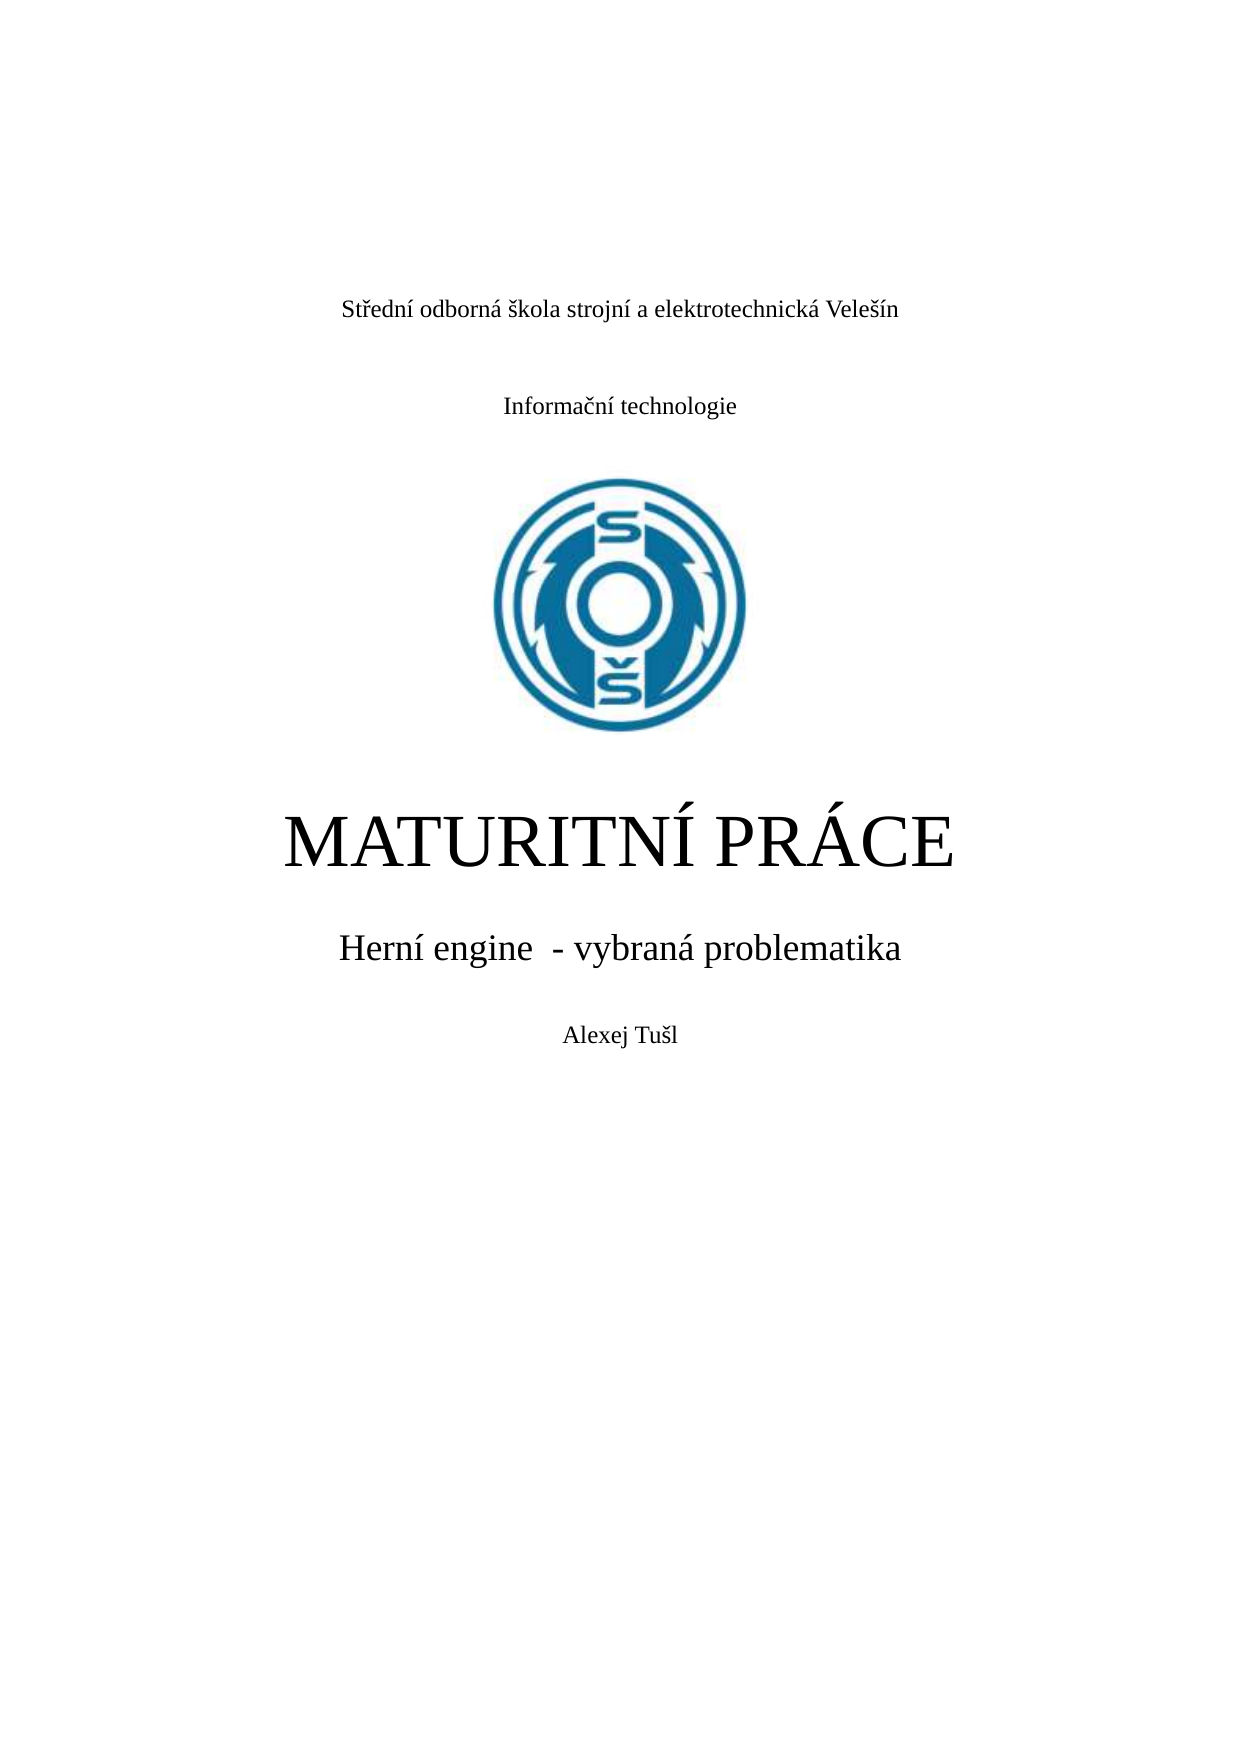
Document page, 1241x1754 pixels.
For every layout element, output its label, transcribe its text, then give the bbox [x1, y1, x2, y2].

picture [469, 454, 771, 757]
text Herní engine - vybraná problematika [118, 926, 1122, 969]
text Alexej Tušl [118, 1020, 1122, 1049]
text MATURITNÍ PRÁCE [118, 796, 1122, 883]
text Informační technologie [118, 391, 1122, 420]
text Střední odborná škola strojní a elektrotechnická Velešín [118, 294, 1122, 323]
